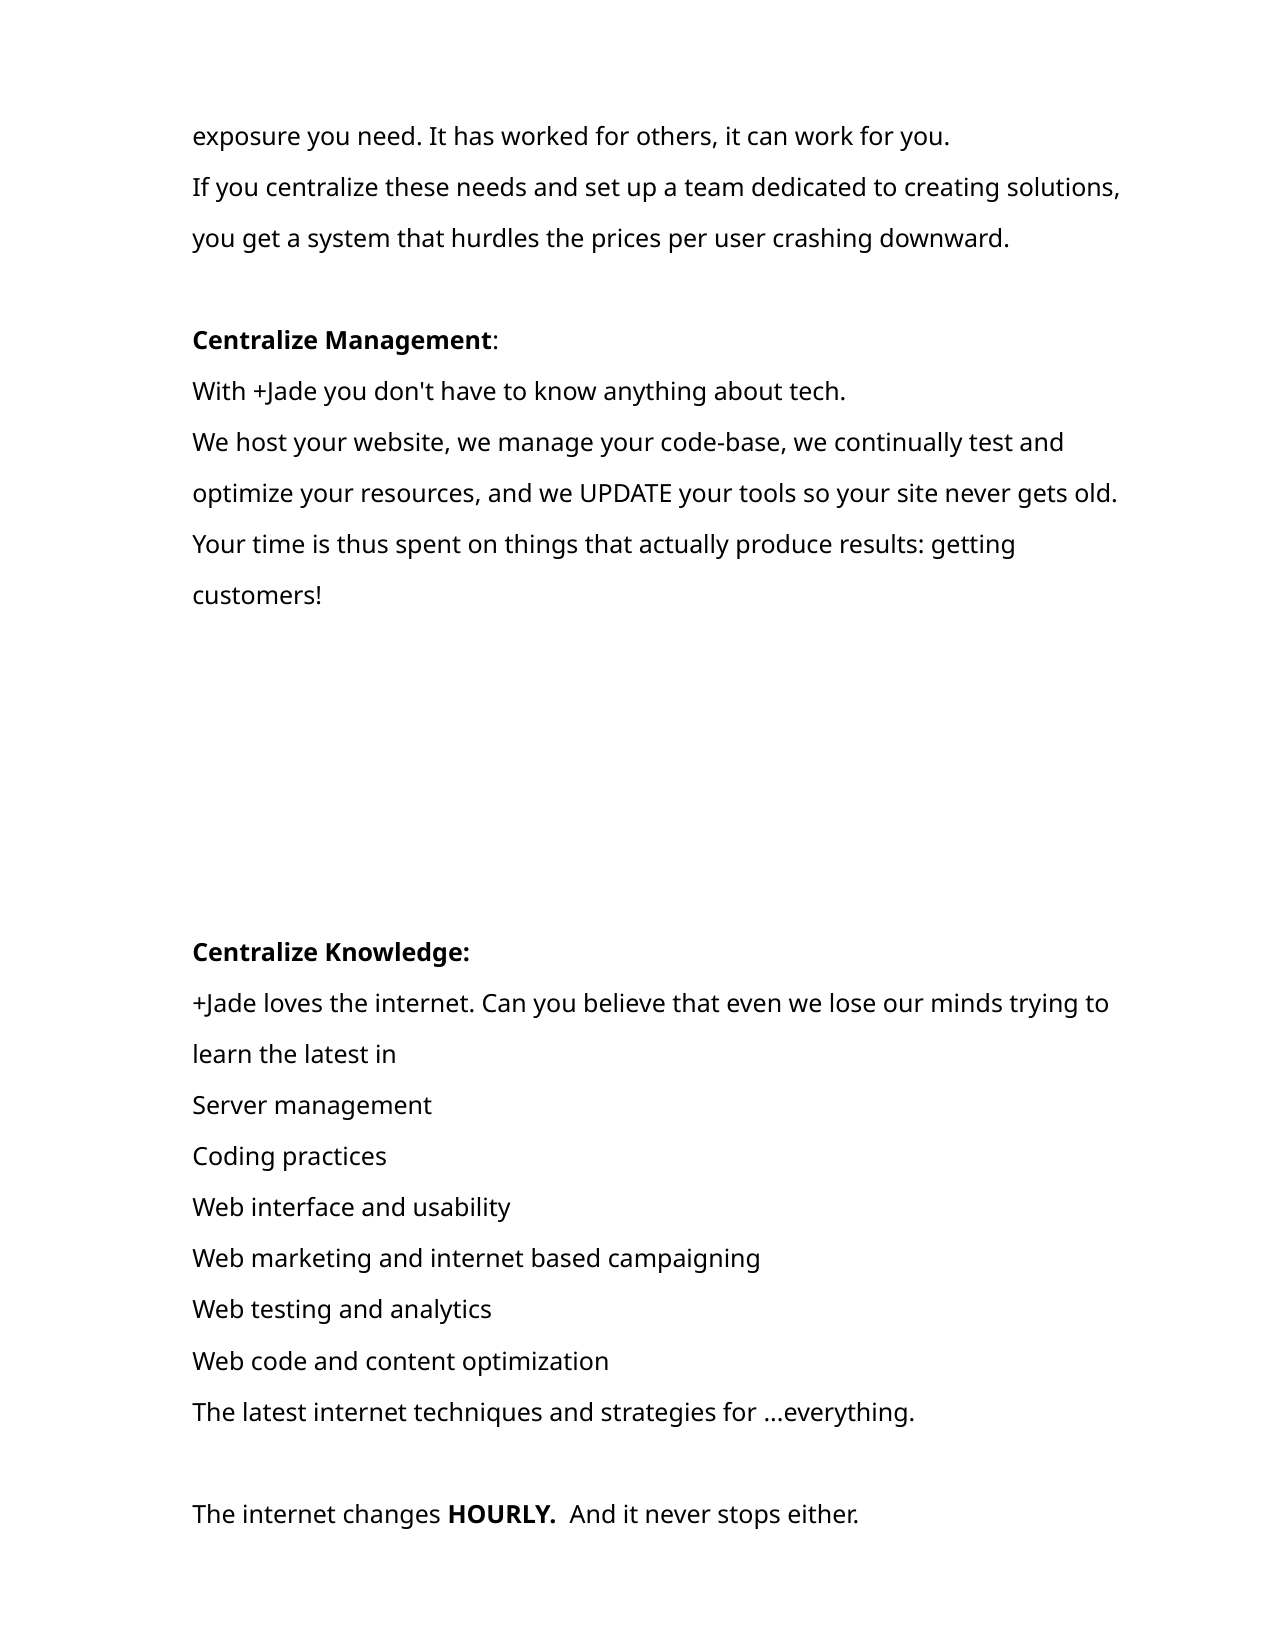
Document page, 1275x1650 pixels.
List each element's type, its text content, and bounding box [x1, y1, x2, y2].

text Web marketing and internet based campaigning [192, 1241, 1157, 1275]
text If you centralize these needs and set up a team dedicated to creating solutions, you get a system that hurdles the prices per user crashing downward. [192, 169, 1157, 254]
text Your time is thus spent on things that actually produce results: getting customers! [192, 526, 1157, 612]
text Centralize Knowledge: [192, 935, 1157, 969]
text Web interface and usability [192, 1190, 1157, 1224]
text exposure you need. It has worked for others, it can work for you. [192, 118, 1157, 152]
text Server management [192, 1088, 1157, 1122]
text Web testing and analytics [192, 1292, 1157, 1326]
text We host your website, we manage your code-base, we continually test and optimize your resources, and we UPDATE your tools so your site never gets old. [192, 424, 1157, 509]
text With +Jade you don't have to know anything about tech. [192, 373, 1157, 407]
text The latest internet techniques and strategies for ...everything. [192, 1394, 1157, 1428]
text The internet changes HOURLY. And it never stops either. [192, 1445, 1157, 1530]
text Web code and content optimization [192, 1343, 1157, 1377]
text +Jade loves the internet. Can you believe that even we lose our minds trying to learn the latest in [192, 986, 1157, 1071]
text Centralize Management: [192, 322, 1157, 356]
text Coding practices [192, 1139, 1157, 1173]
